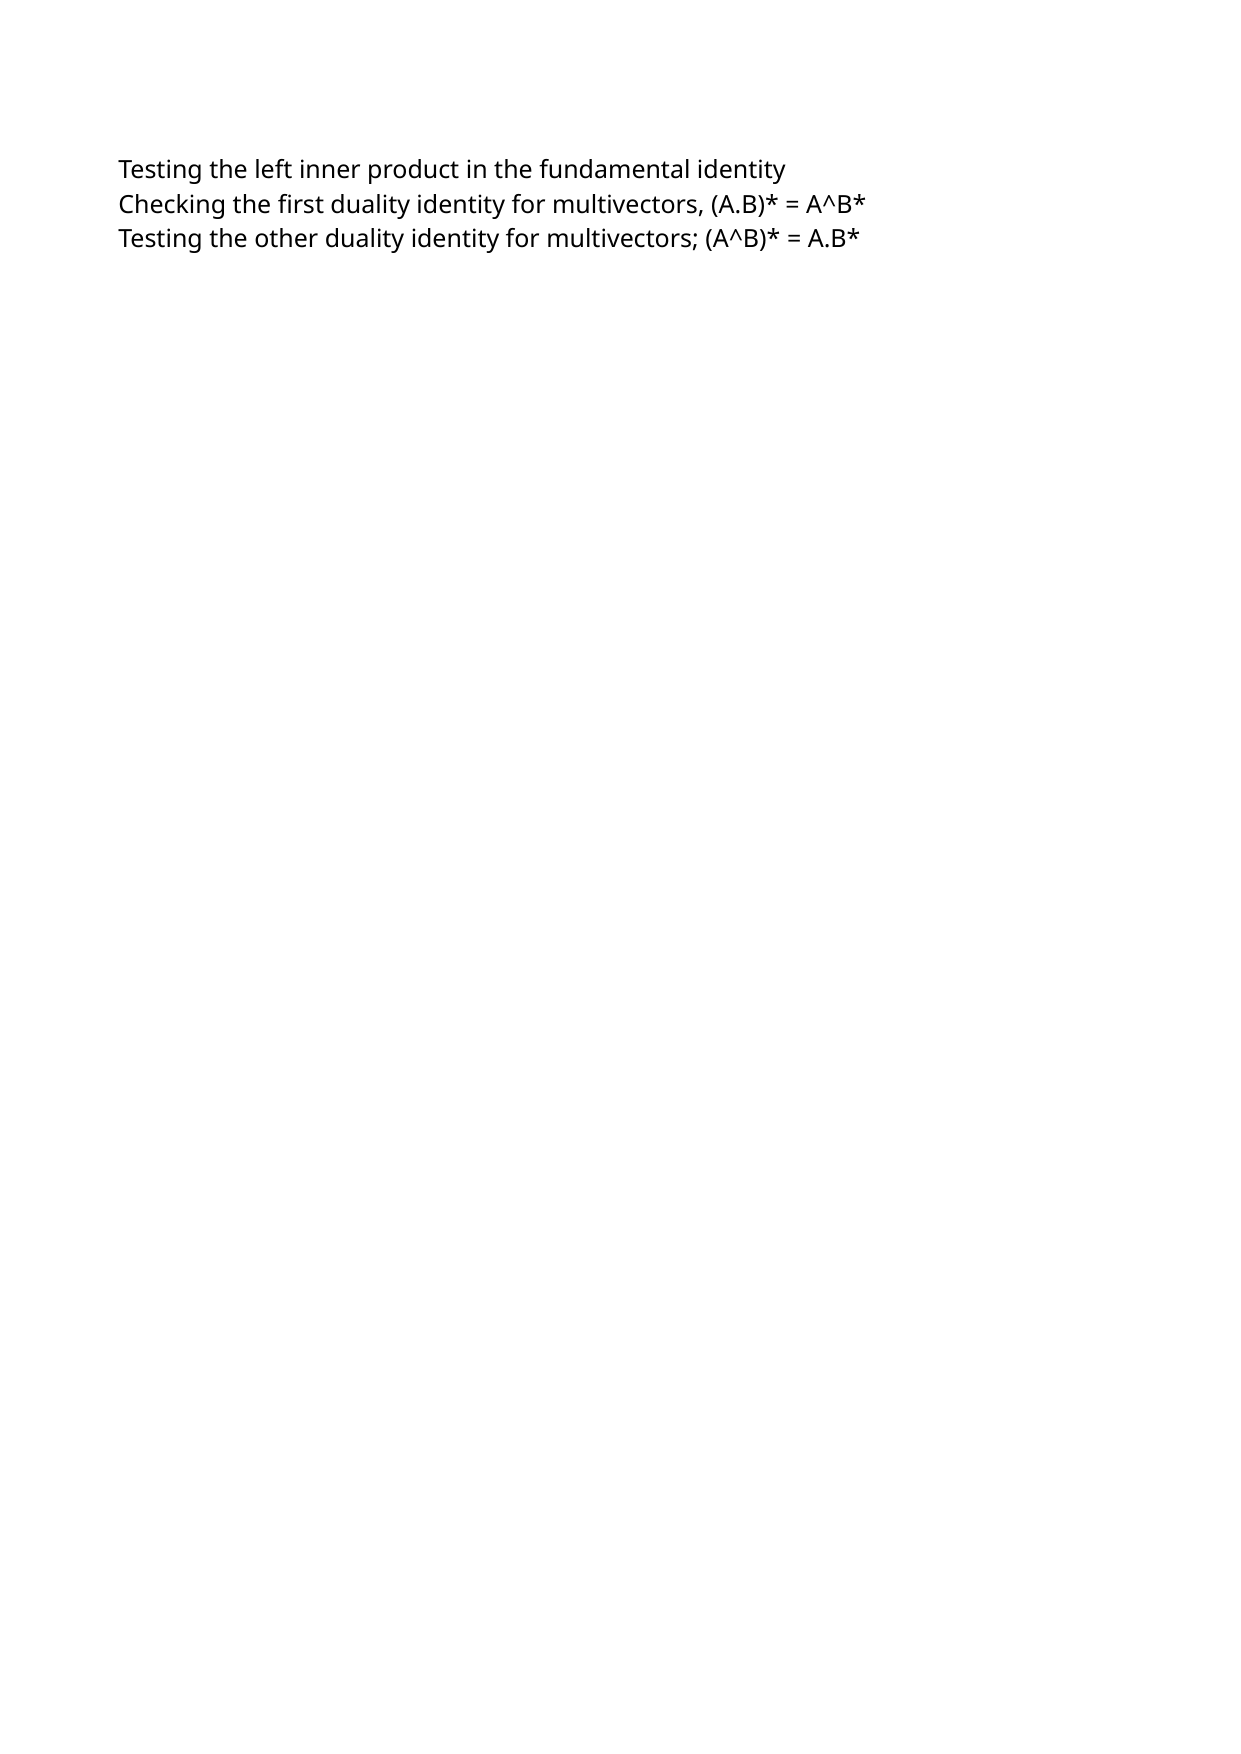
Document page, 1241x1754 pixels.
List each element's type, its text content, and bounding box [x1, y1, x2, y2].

text Testing the other duality identity for multivectors; (A^B)* = A.B* [118, 220, 1122, 254]
text Testing the left inner product in the fundamental identity [118, 152, 1122, 186]
text Checking the first duality identity for multivectors, (A.B)* = A^B* [118, 186, 1122, 220]
